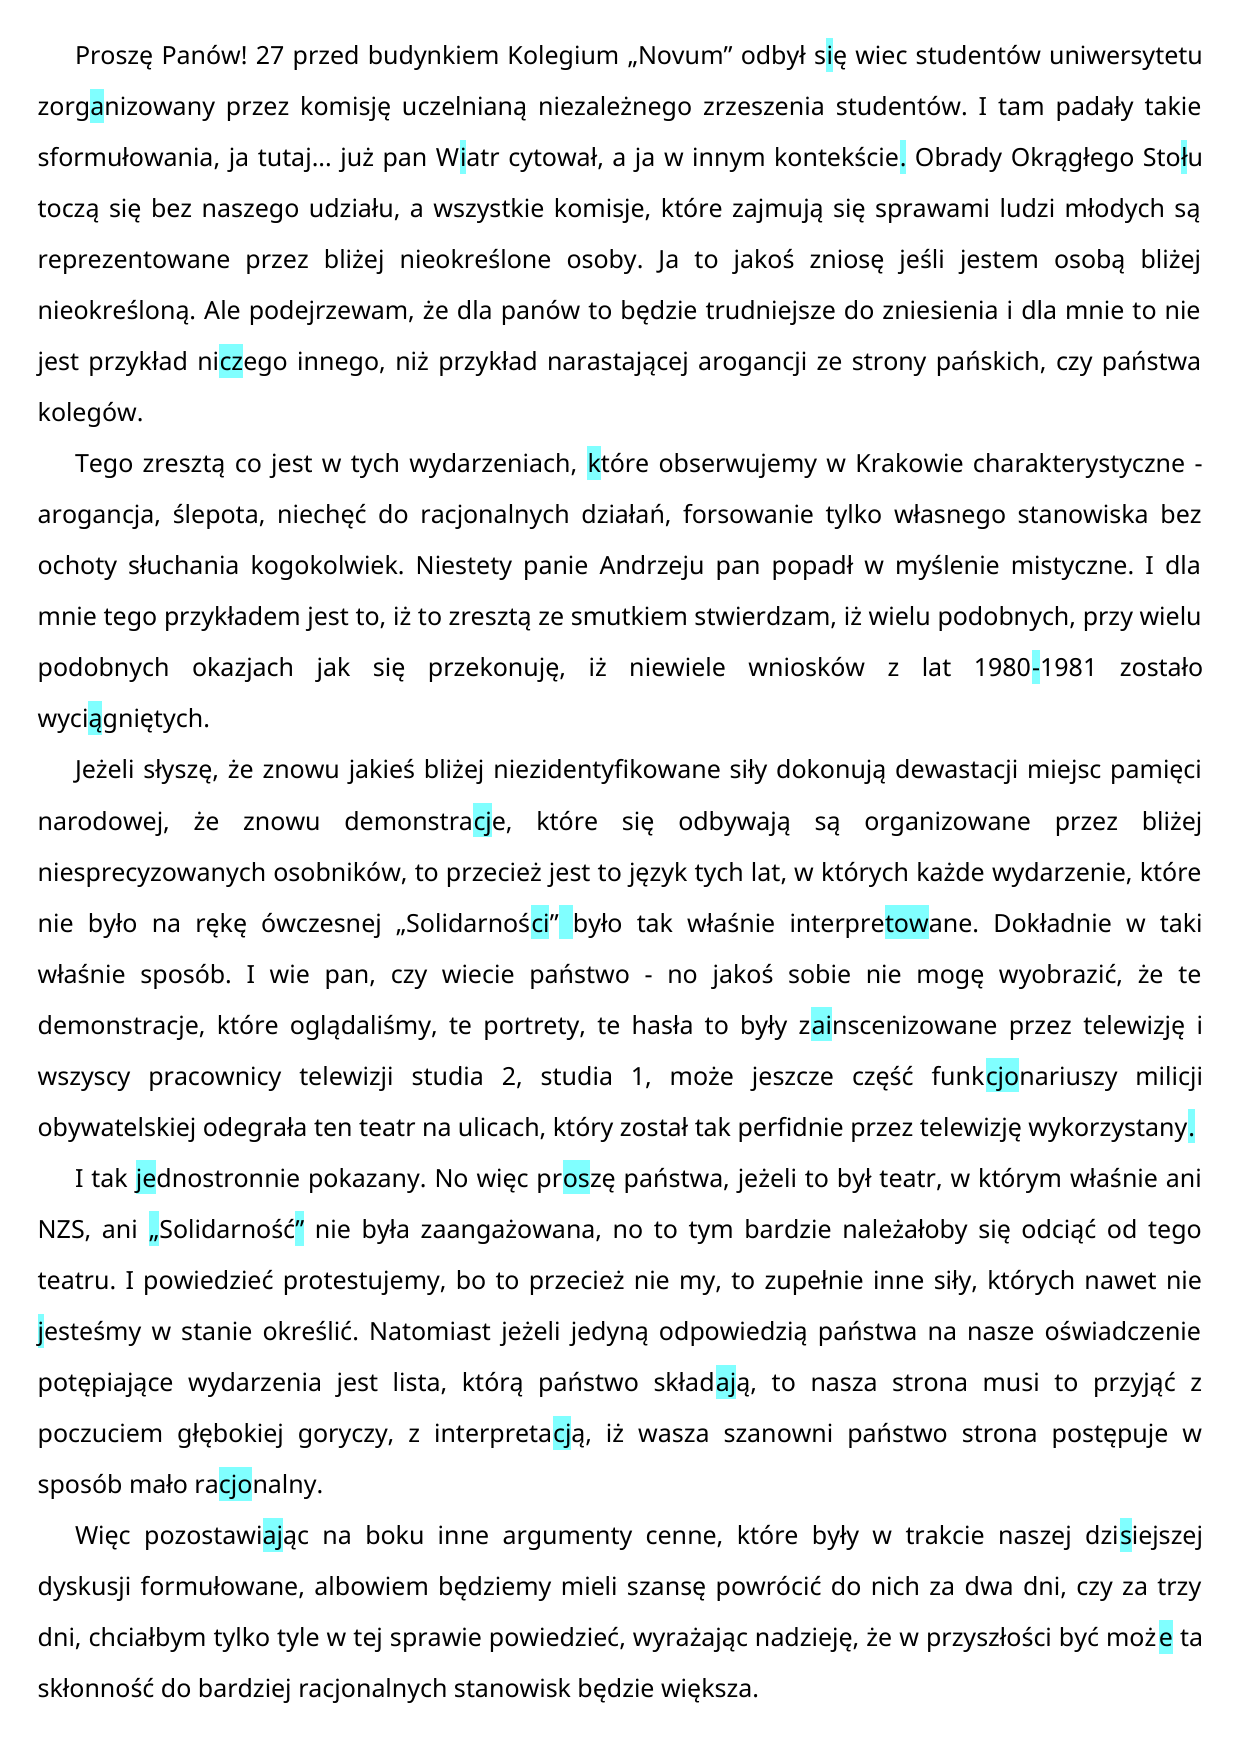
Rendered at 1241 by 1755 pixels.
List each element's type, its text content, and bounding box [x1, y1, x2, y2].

text Jeżeli słyszę, że znowu jakieś bliżej niezidentyfikowane siły dokonują dewastacji miejsc pamięci narodowej, że znowu demonstracje, które się odbywają są organizowane przez bliżej niesprecyzowanych osobników, to przecież jest to język tych lat, w których każde wydarzenie, które nie było na rękę ówczesnej „Solidarności” było tak właśnie interpretowane. Dokładnie w taki właśnie sposób. I wie pan, czy wiecie państwo - no jakoś sobie nie mogę wyobrazić, że te demonstracje, które oglądaliśmy, te portrety, te hasła to były zainscenizowane przez telewizję i wszyscy pracownicy telewizji studia 2, studia 1, może jeszcze część funkcjonariuszy milicji obywatelskiej odegrała ten teatr na ulicach, który został tak perfidnie przez telewizję wykorzystany. [37, 752, 1203, 1143]
text Więc pozostawiając na boku inne argumenty cenne, które były w trakcie naszej dzisiejszej dyskusji formułowane, albowiem będziemy mieli szansę powrócić do nich za dwa dni, czy za trzy dni, chciałbym tylko tyle w tej sprawie powiedzieć, wyrażając nadzieję, że w przyszłości być może ta skłonność do bardziej racjonalnych stanowisk będzie większa. [37, 1518, 1203, 1705]
text Proszę Panów! 27 przed budynkiem Kolegium „Novum” odbył się wiec studentów uniwersytetu zorganizowany przez komisję uczelnianą niezależnego zrzeszenia studentów. I tam padały takie sformułowania, ja tutaj... już pan Wiatr cytował, a ja w innym kontekście. Obrady Okrągłego Stołu toczą się bez naszego udziału, a wszystkie komisje, które zajmują się sprawami ludzi młodych są reprezentowane przez bliżej nieokreślone osoby. Ja to jakoś zniosę jeśli jestem osobą bliżej nieokreśloną. Ale podejrzewam, że dla panów to będzie trudniejsze do zniesienia i dla mnie to nie jest przykład niczego innego, niż przykład narastającej arogancji ze strony pańskich, czy państwa kolegów. [37, 37, 1203, 429]
text Tego zresztą co jest w tych wydarzeniach, które obserwujemy w Krakowie charakterystyczne - arogancja, ślepota, niechęć do racjonalnych działań, forsowanie tylko własnego stanowiska bez ochoty słuchania kogokolwiek. Niestety panie Andrzeju pan popadł w myślenie mistyczne. I dla mnie tego przykładem jest to, iż to zresztą ze smutkiem stwierdzam, iż wielu podobnych, przy wielu podobnych okazjach jak się przekonuję, iż niewiele wniosków z lat 1980-1981 zostało wyciągniętych. [37, 446, 1203, 735]
text I tak jednostronnie pokazany. No więc proszę państwa, jeżeli to był teatr, w którym właśnie ani NZS, ani „Solidarność” nie była zaangażowana, no to tym bardzie należałoby się odciąć od tego teatru. I powiedzieć protestujemy, bo to przecież nie my, to zupełnie inne siły, których nawet nie jesteśmy w stanie określić. Natomiast jeżeli jedyną odpowiedzią państwa na nasze oświadczenie potępiające wydarzenia jest lista, którą państwo składają, to nasza strona musi to przyjąć z poczuciem głębokiej goryczy, z interpretacją, iż wasza szanowni państwo strona postępuje w sposób mało racjonalny. [37, 1160, 1203, 1501]
